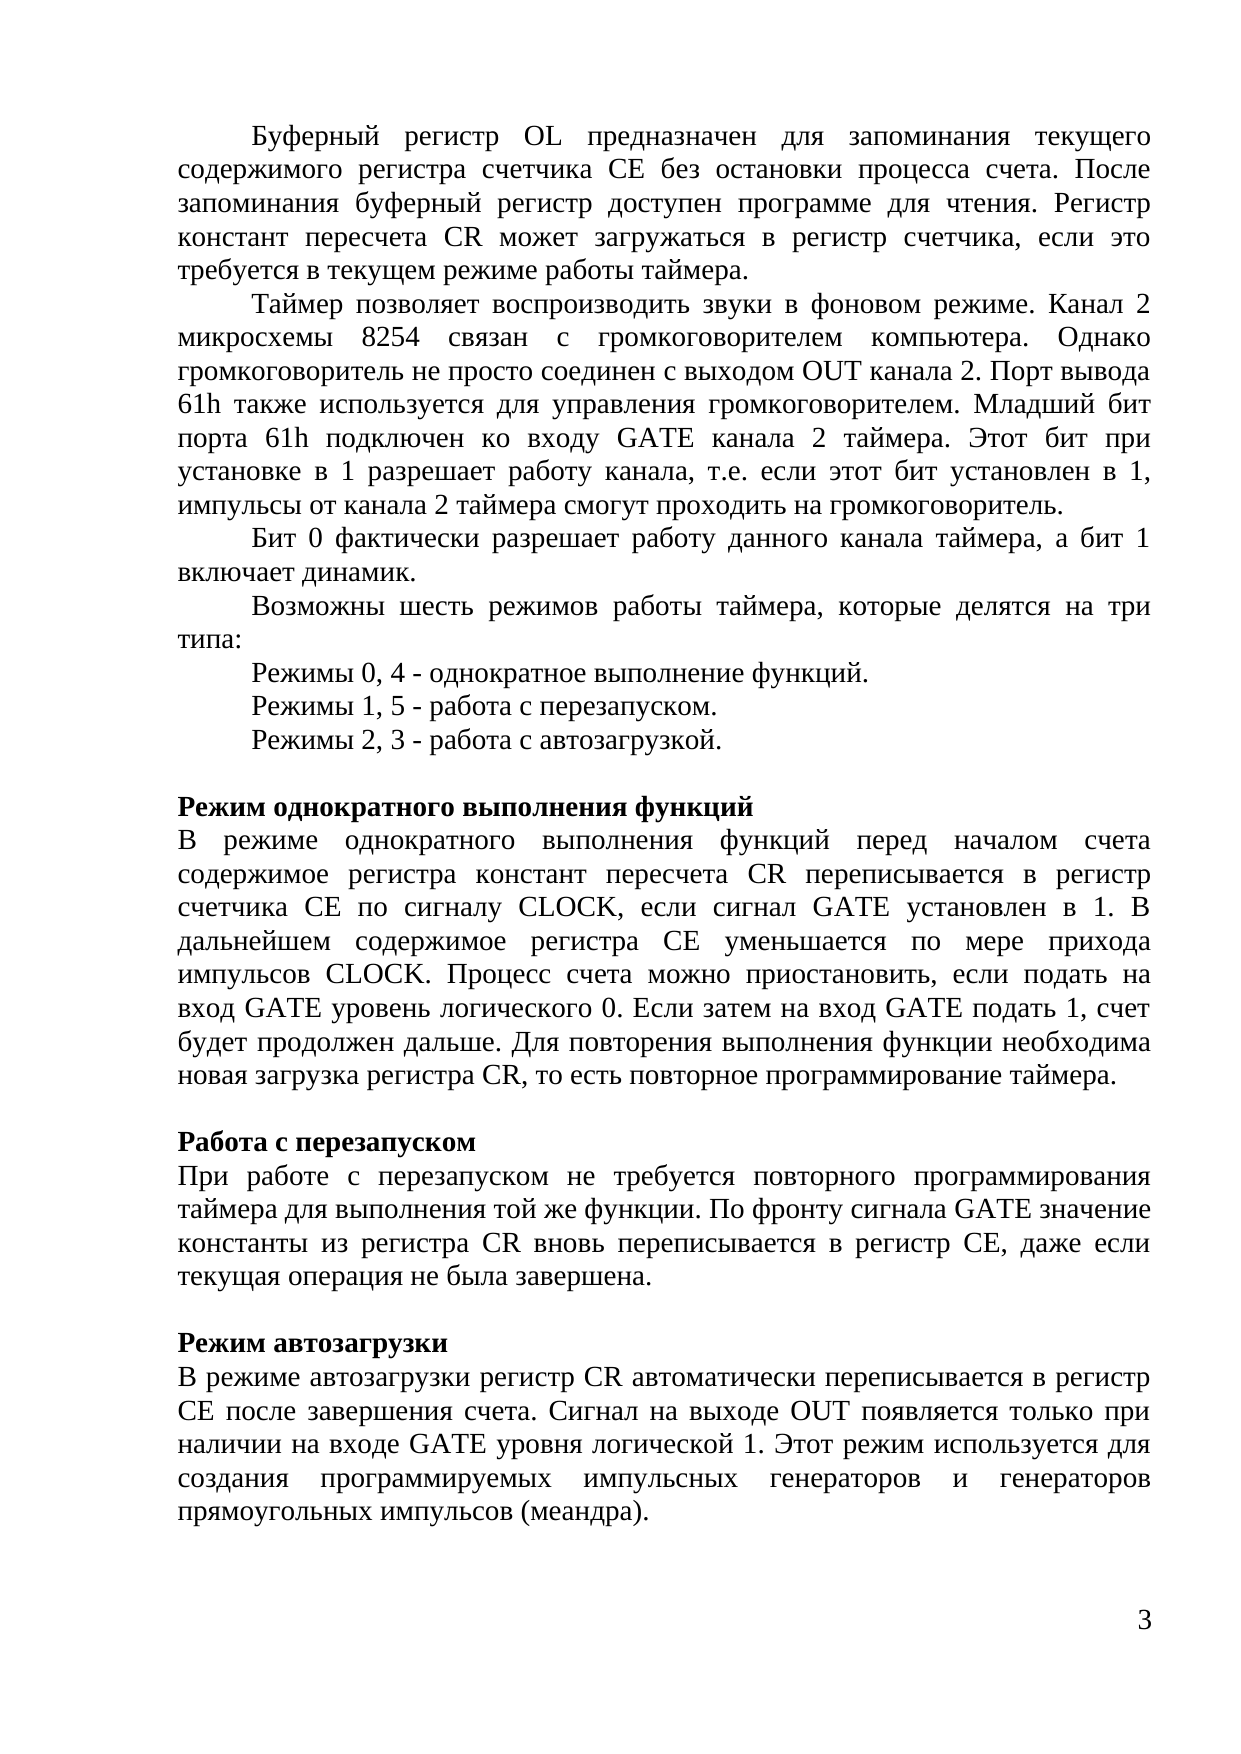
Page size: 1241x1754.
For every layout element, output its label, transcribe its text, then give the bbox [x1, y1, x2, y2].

text Режимы 0, 4 - однократное выполнение функций. [177, 655, 1152, 688]
text Буферный регистр OL предназначен для запоминания текущего содержимого регистра счетчика CE без остановки процесса счета. После запоминания буферный регистр доступен программе для чтения. Регистр констант пересчета CR может загружаться в регистр счетчика, если это требуется в текущем режиме работы таймера. [177, 118, 1152, 286]
text В режиме однократного выполнения функций перед началом счета содержимое регистра констант пересчета CR переписывается в регистр счетчика CE по сигналу CLOCK, если сигнал GATE установлен в 1. В дальнейшем содержимое регистра CE уменьшается по мере прихода импульсов CLOCK. Процесс счета можно приостановить, если подать на вход GATE уровень логического 0. Если затем на вход GATE подать 1, счет будет продолжен дальше. Для повторения выполнения функции необходима новая загрузка регистра CR, то есть повторное программирование таймера. [177, 822, 1152, 1091]
text Работа с перезапуском [177, 1124, 1152, 1158]
text Режимы 2, 3 - работа с автозагрузкой. [177, 722, 1152, 755]
text Бит 0 фактически разрешает работу данного канала таймера, а бит 1 включает динамик. [177, 521, 1152, 588]
text Таймер позволяет воспроизводить звуки в фоновом режиме. Канал 2 микросхемы 8254 связан с громкоговорителем компьютера. Однако громкоговоритель не просто соединен с выходом OUT канала 2. Порт вывода 61h также используется для управления громкоговорителем. Младший бит порта 61h подключен ко входу GATE канала 2 таймера. Этот бит при установке в 1 разрешает работу канала, т.е. если этот бит установлен в 1, импульсы от канала 2 таймера смогут проходить на громкоговоритель. [177, 286, 1152, 521]
text Режим автозагрузки [177, 1326, 1152, 1359]
text В режиме автозагрузки регистр CR автоматически переписывается в регистр CE после завершения счета. Сигнал на выходе OUT появляется только при наличии на входе GATE уровня логической 1. Этот режим используется для создания программируемых импульсных генераторов и генераторов прямоугольных импульсов (меандра). [177, 1359, 1152, 1527]
text Режим однократного выполнения функций [177, 789, 1152, 822]
text При работе с перезапуском не требуется повторного программирования таймера для выполнения той же функции. По фронту сигнала GATE значение константы из регистра CR вновь переписывается в регистр CE, даже если текущая операция не была завершена. [177, 1158, 1152, 1292]
text Возможны шесть режимов работы таймера, которые делятся на три типа: [177, 588, 1152, 655]
text Режимы 1, 5 - работа с перезапуском. [177, 688, 1152, 722]
